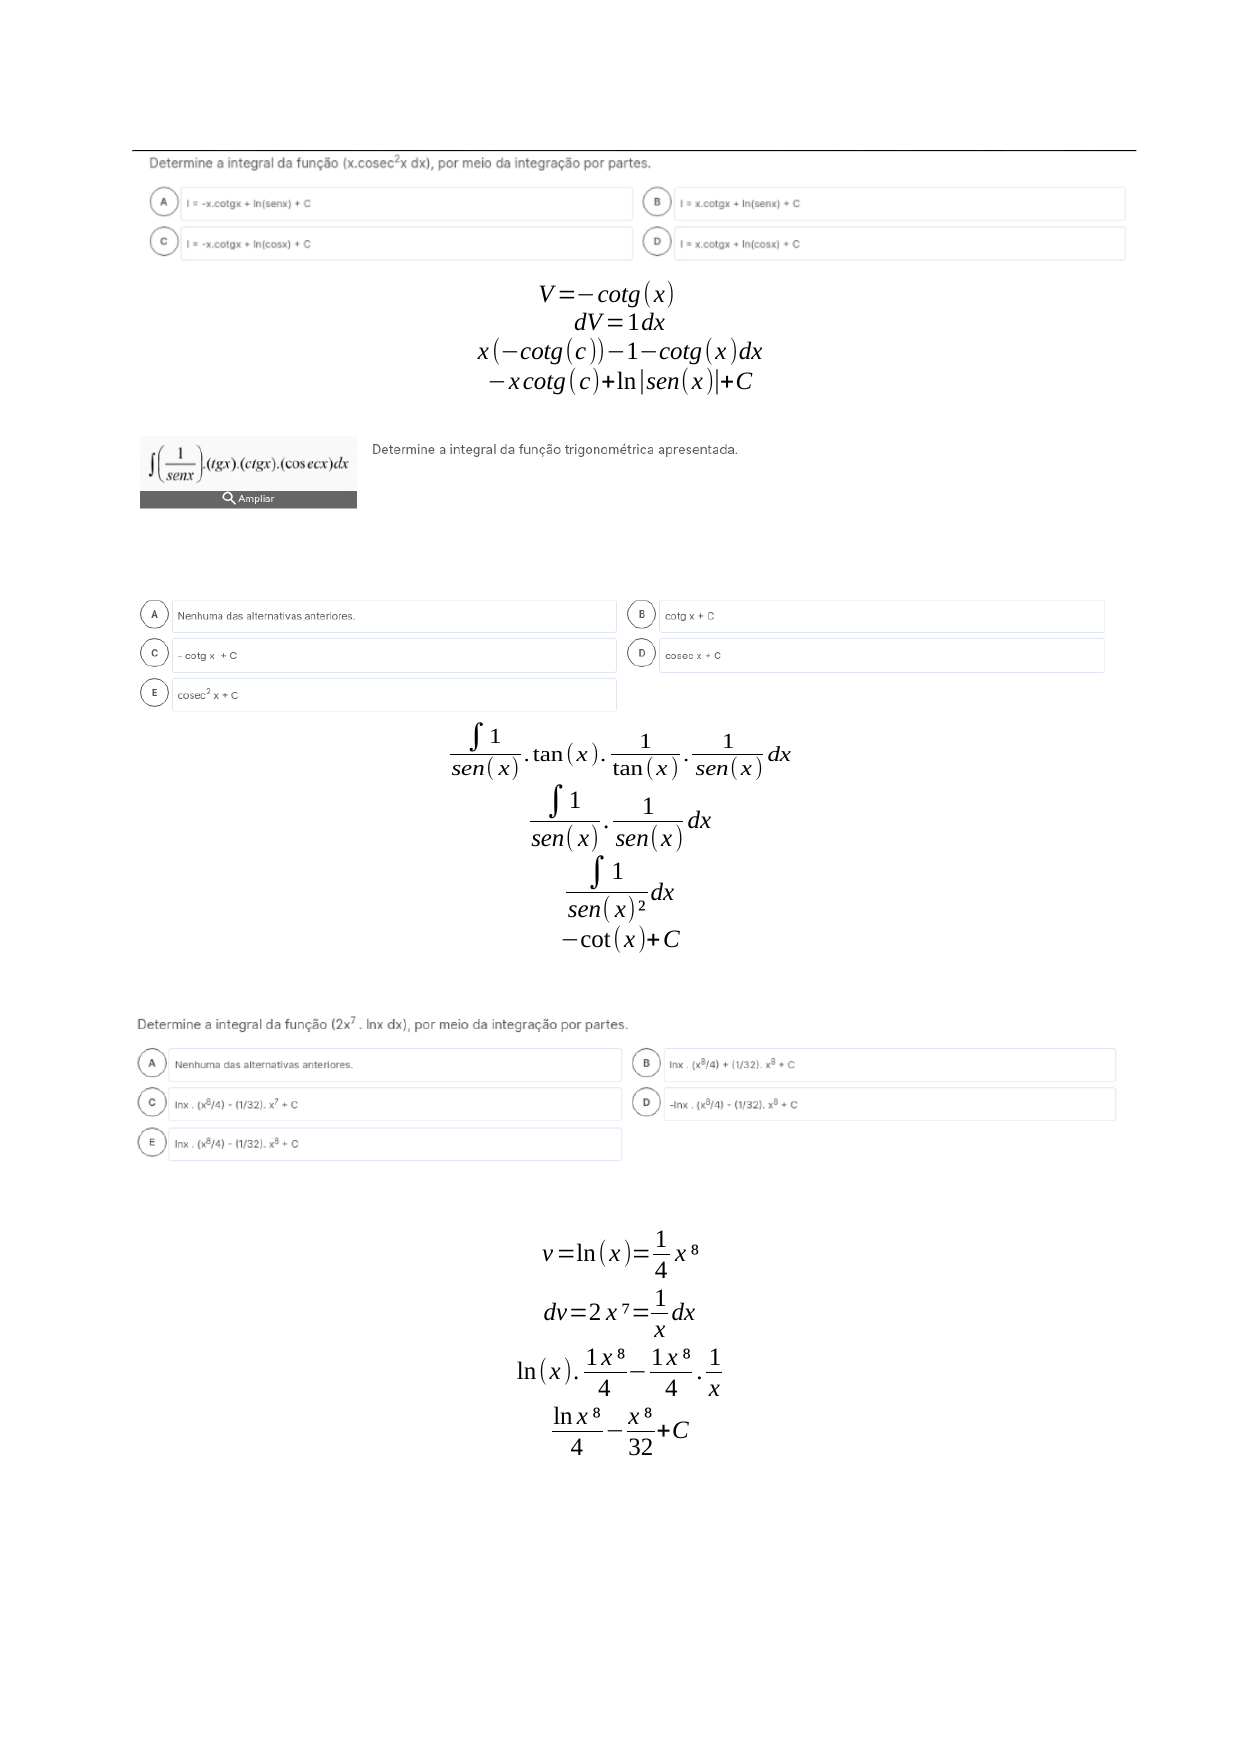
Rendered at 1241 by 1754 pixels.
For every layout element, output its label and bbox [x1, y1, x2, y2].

picture [118, 425, 1123, 721]
picture [118, 1014, 1123, 1169]
picture [132, 150, 1137, 279]
